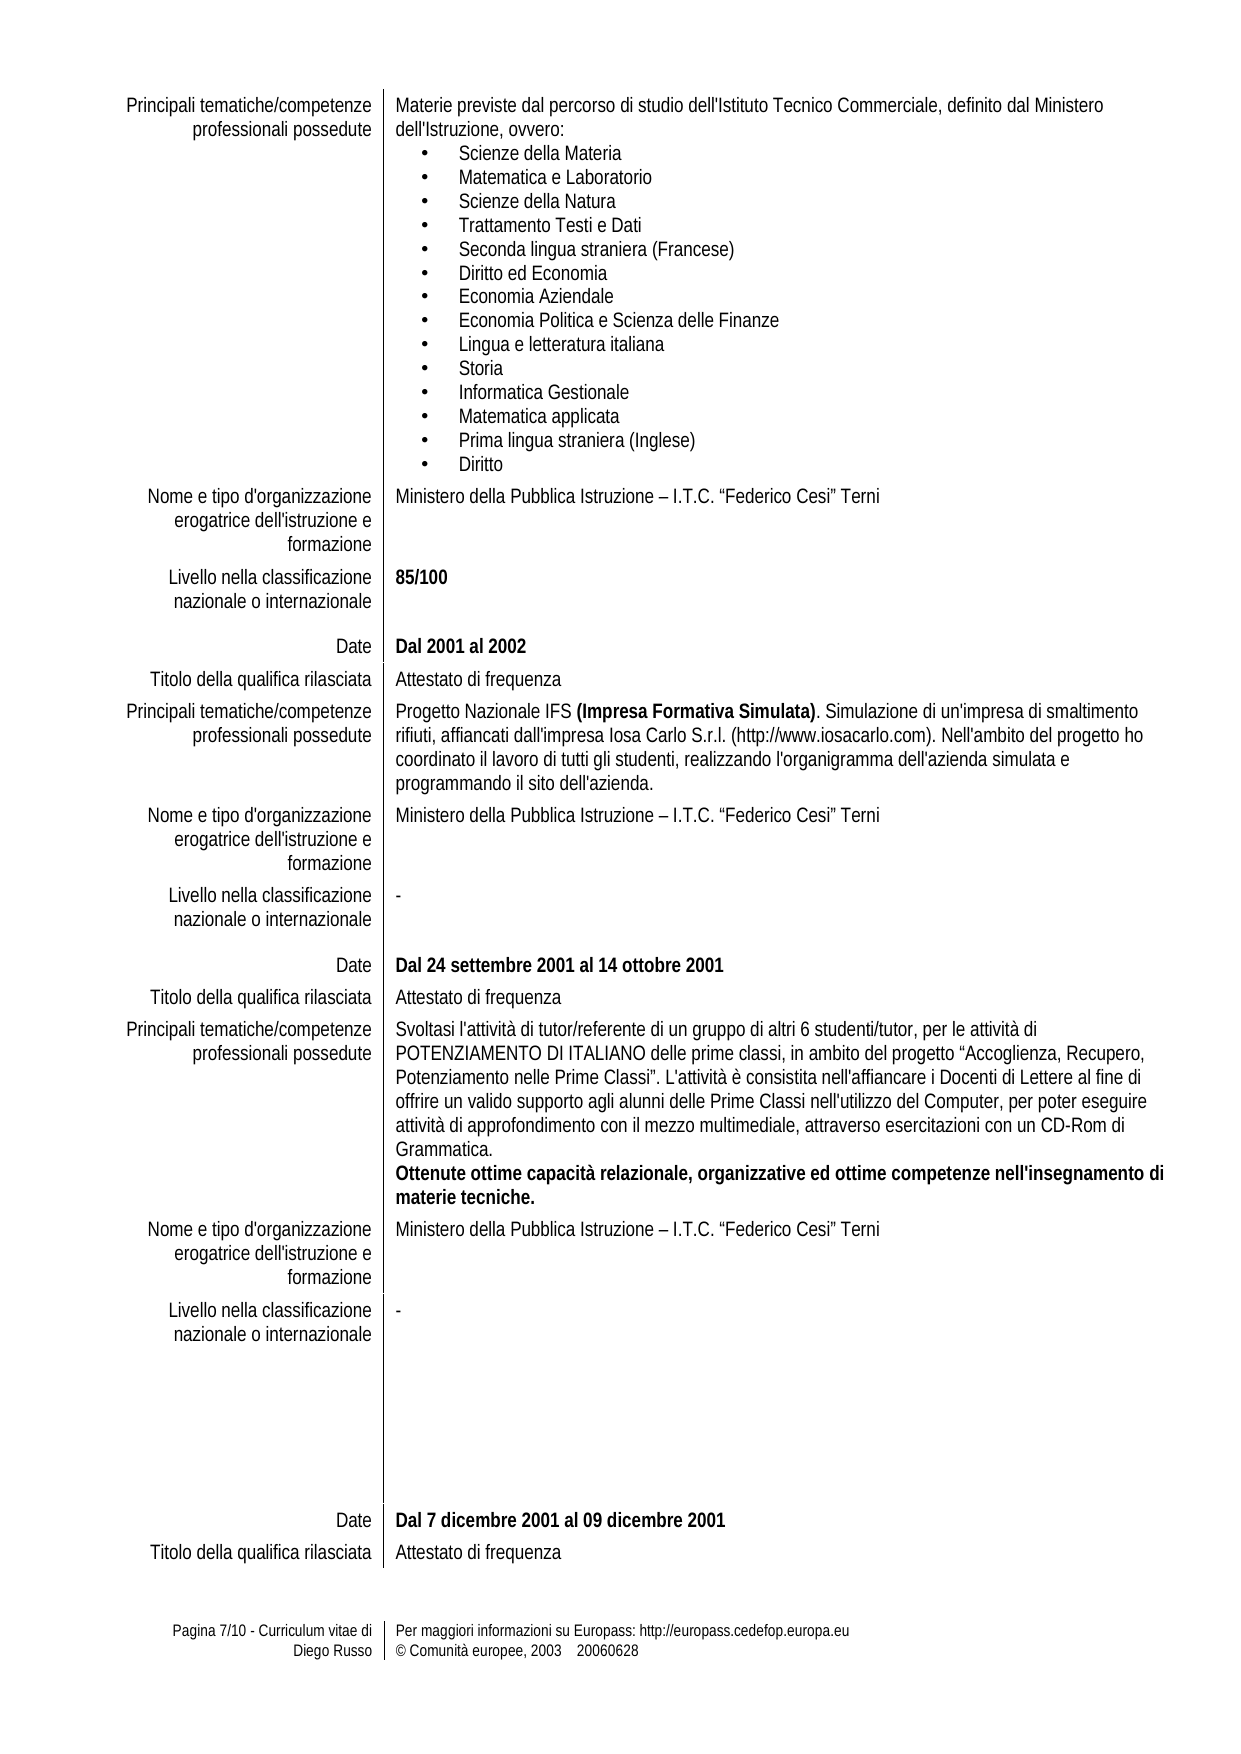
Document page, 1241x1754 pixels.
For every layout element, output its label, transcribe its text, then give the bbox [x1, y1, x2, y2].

table_cell Dal 7 dicembre 2001 al 09 dicembre 2001 [384, 1504, 1181, 1536]
table_cell Dal 2001 al 2002 [384, 630, 1181, 662]
table_cell Ministero della Pubblica Istruzione – I.T.C. “Federico Cesi” Terni [384, 799, 1181, 879]
table_cell Progetto Nazionale IFS (Impresa Formativa Simulata). Simulazione di un'impresa di smaltimento rifiuti, affiancati dall'impresa Iosa Carlo S.r.l. (http://www.iosacarlo.com). Nell'ambito del progetto ho coordinato il lavoro di tutti gli studenti, realizzando l'organigramma dell'azienda simulata e programmando il sito dell'azienda. [384, 695, 1181, 799]
table_cell [89, 1350, 383, 1503]
table_cell Livello nella classificazione nazionale o internazionale [89, 561, 383, 617]
table_cell Materie previste dal percorso di studio dell'Istituto Tecnico Commerciale, definito dal Ministero dell'Istruzione, ovvero: Scienze della Materia Matematica e Laboratorio Scienze della Natura Trattamento Testi e Dati Seconda lingua straniera (Francese) Diritto ed Economia Economia Aziendale Economia Politica e Scienza delle Finanze Lingua e letteratura italiana Storia Informatica Gestionale Matematica applicata Prima lingua straniera (Inglese) Diritto [384, 89, 1181, 480]
table_cell Date [89, 1504, 383, 1536]
table_cell [384, 1350, 1181, 1503]
table_cell Principali tematiche/competenze professionali possedute [89, 695, 383, 799]
table_cell Titolo della qualifica rilasciata [89, 981, 383, 1013]
table_cell Nome e tipo d'organizzazione erogatrice dell'istruzione e formazione [89, 799, 383, 879]
table_cell Principali tematiche/competenze professionali possedute [89, 89, 383, 480]
table_cell Titolo della qualifica rilasciata [89, 663, 383, 695]
table_cell Livello nella classificazione nazionale o internazionale [89, 1294, 383, 1350]
table_cell Attestato di frequenza [384, 663, 1181, 695]
table_cell Principali tematiche/competenze professionali possedute [89, 1013, 383, 1213]
table_cell - [384, 879, 1181, 935]
table_cell [89, 617, 383, 630]
table_cell Nome e tipo d'organizzazione erogatrice dell'istruzione e formazione [89, 1213, 383, 1293]
table_cell Date [89, 630, 383, 662]
table_cell Svoltasi l'attività di tutor/referente di un gruppo di altri 6 studenti/tutor, per le attività di POTENZIAMENTO DI ITALIANO delle prime classi, in ambito del progetto “Accoglienza, Recupero, Potenziamento nelle Prime Classi”. L'attività è consistita nell'affiancare i Docenti di Lettere al fine di offrire un valido supporto agli alunni delle Prime Classi nell'utilizzo del Computer, per poter eseguire attività di approfondimento con il mezzo multimediale, attraverso esercitazioni con un CD-Rom di Grammatica. Ottenute ottime capacità relazionale, organizzative ed ottime competenze nell'insegnamento di materie tecniche. [384, 1013, 1181, 1213]
table_cell Titolo della qualifica rilasciata [89, 1536, 383, 1568]
table_cell [89, 935, 383, 949]
table_cell Ministero della Pubblica Istruzione – I.T.C. “Federico Cesi” Terni [384, 480, 1181, 561]
table_cell Livello nella classificazione nazionale o internazionale [89, 879, 383, 935]
table_cell Attestato di frequenza [384, 981, 1181, 1013]
table_cell Dal 24 settembre 2001 al 14 ottobre 2001 [384, 949, 1181, 981]
table_cell Date [89, 949, 383, 981]
table_cell 85/100 [384, 561, 1181, 617]
table_cell [384, 617, 1181, 630]
table_cell Nome e tipo d'organizzazione erogatrice dell'istruzione e formazione [89, 480, 383, 561]
table_cell Ministero della Pubblica Istruzione – I.T.C. “Federico Cesi” Terni [384, 1213, 1181, 1293]
table_cell [384, 935, 1181, 949]
table_cell - [384, 1294, 1181, 1350]
table_cell Attestato di frequenza [384, 1536, 1181, 1568]
